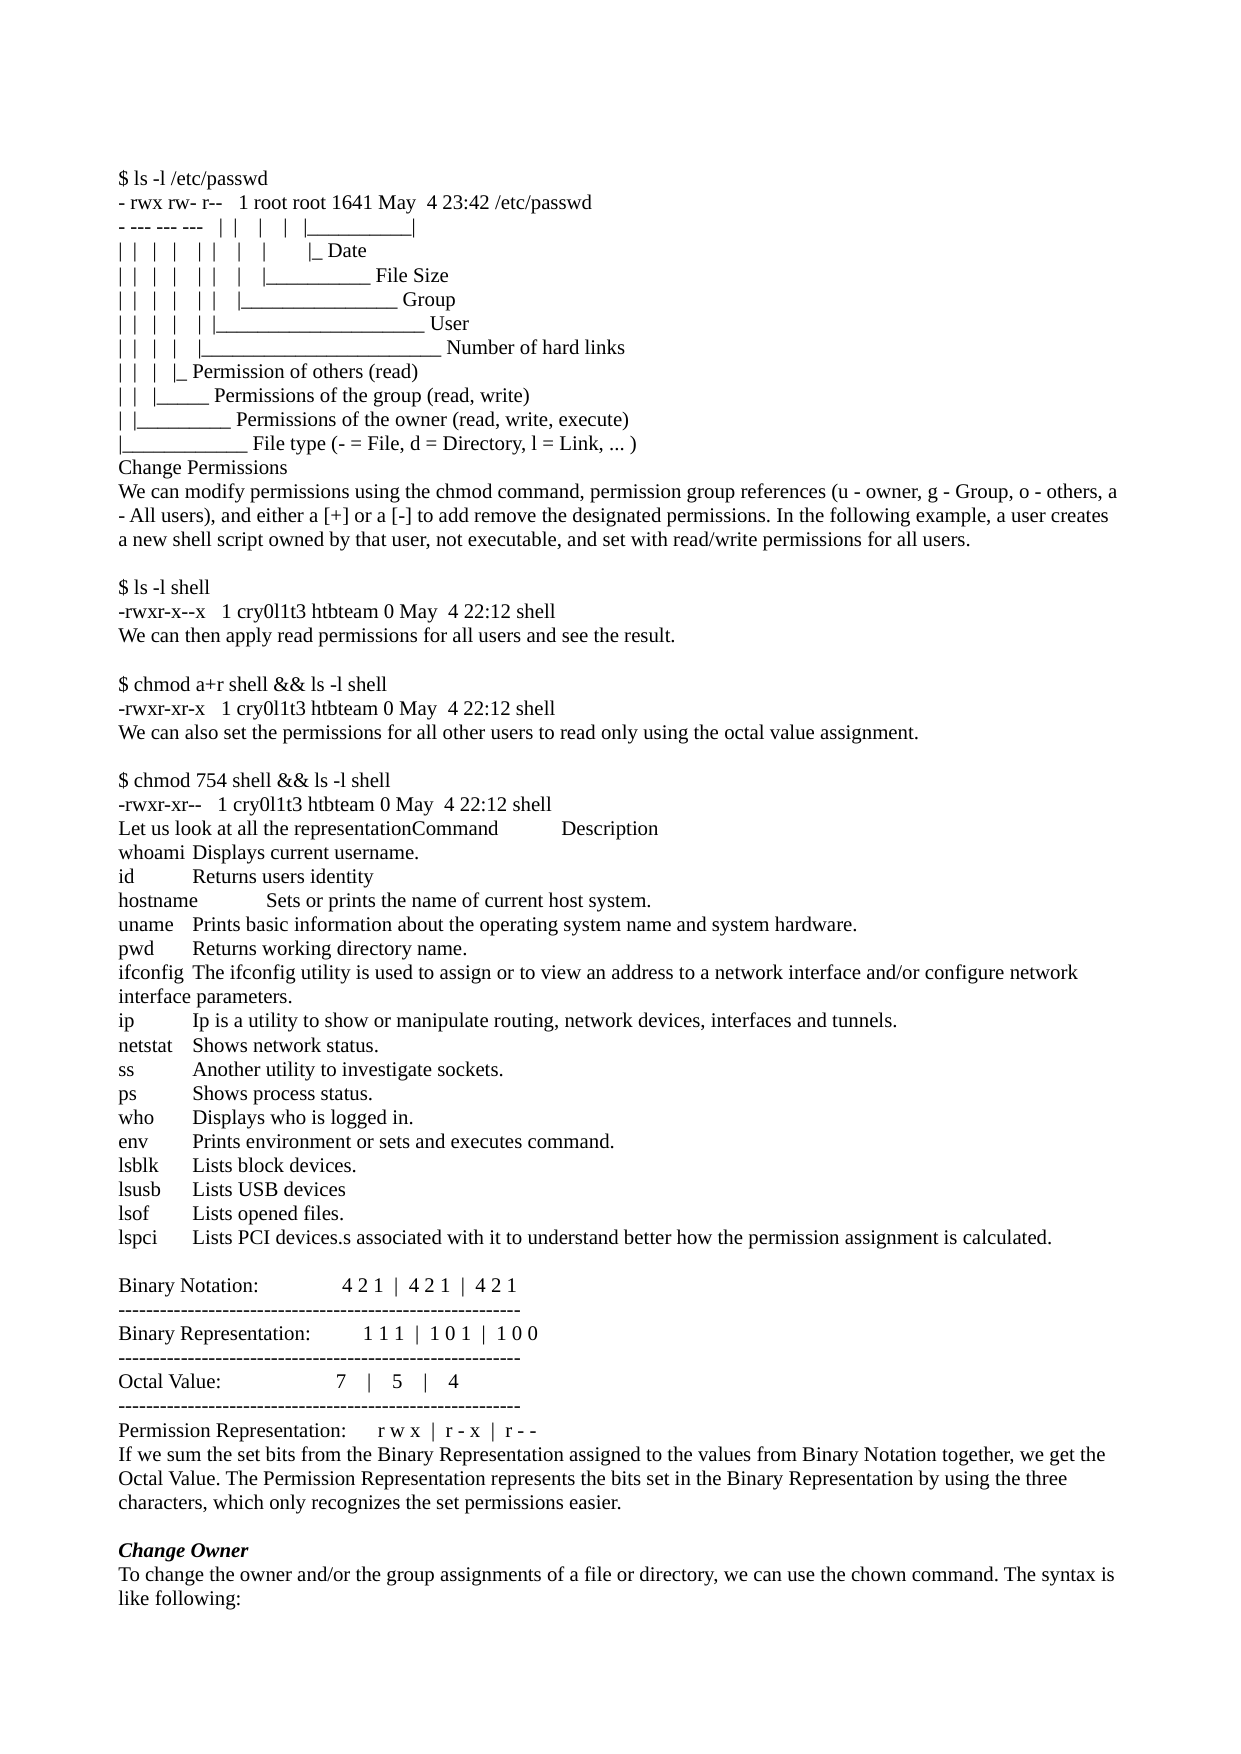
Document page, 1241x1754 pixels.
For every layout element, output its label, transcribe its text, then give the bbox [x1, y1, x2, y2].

text env Prints environment or sets and executes command. [118, 1129, 1122, 1153]
text ---------------------------------------------------------- [118, 1297, 1122, 1321]
text We can then apply read permissions for all users and see the result. [118, 623, 1122, 647]
text If we sum the set bits from the Binary Representation assigned to the values from Binary Notation together, we get the Octal Value. The Permission Representation represents the bits set in the Binary Representation by using the three characters, which only recognizes the set permissions easier. [118, 1442, 1122, 1514]
text lsblk Lists block devices. [118, 1153, 1122, 1177]
text Octal Value: 7 | 5 | 4 [118, 1369, 1122, 1393]
text ip Ip is a utility to show or manipulate routing, network devices, interfaces and tunnels. [118, 1008, 1122, 1032]
text ps Shows process status. [118, 1081, 1122, 1105]
text netstat Shows network status. [118, 1032, 1122, 1057]
text $ chmod 754 shell && ls -l shell [118, 768, 1122, 792]
text lspci Lists PCI devices.s associated with it to understand better how the permission assignment is calculated. [118, 1225, 1122, 1249]
text hostname Sets or prints the name of current host system. [118, 888, 1122, 912]
text whoami Displays current username. [118, 840, 1122, 864]
text -rwxr-xr-- 1 cry0l1t3 htbteam 0 May 4 22:12 shell [118, 792, 1122, 816]
text - --- --- --- | | | | |__________| [118, 214, 1122, 238]
text | | | | |_______________________ Number of hard links [118, 335, 1122, 359]
text ---------------------------------------------------------- [118, 1393, 1122, 1417]
text Binary Notation: 4 2 1 | 4 2 1 | 4 2 1 [118, 1273, 1122, 1297]
text To change the owner and/or the group assignments of a file or directory, we can use the chown command. The syntax is like following: [118, 1562, 1122, 1610]
text | | |_____ Permissions of the group (read, write) [118, 383, 1122, 407]
text | | | | | |____________________ User [118, 311, 1122, 335]
text $ ls -l /etc/passwd [118, 166, 1122, 190]
text -rwxr-x--x 1 cry0l1t3 htbteam 0 May 4 22:12 shell [118, 599, 1122, 623]
text who Displays who is logged in. [118, 1105, 1122, 1129]
text Permission Representation: r w x | r - x | r - - [118, 1417, 1122, 1442]
text ---------------------------------------------------------- [118, 1345, 1122, 1369]
text Change Permissions [118, 455, 1122, 479]
text Change Owner [118, 1538, 1122, 1562]
text -rwxr-xr-x 1 cry0l1t3 htbteam 0 May 4 22:12 shell [118, 696, 1122, 720]
text uname Prints basic information about the operating system name and system hardware. [118, 912, 1122, 936]
text lsof Lists opened files. [118, 1201, 1122, 1225]
text | | | |_ Permission of others (read) [118, 359, 1122, 383]
text | | | | | | | |__________ File Size [118, 262, 1122, 287]
text id Returns users identity [118, 864, 1122, 888]
text Let us look at all the representationCommand Description [118, 816, 1122, 840]
text - rwx rw- r-- 1 root root 1641 May 4 23:42 /etc/passwd [118, 190, 1122, 214]
text ifconfig The ifconfig utility is used to assign or to view an address to a network interface and/or configure network interface parameters. [118, 960, 1122, 1008]
text |____________ File type (- = File, d = Directory, l = Link, ... ) [118, 431, 1122, 455]
text $ chmod a+r shell && ls -l shell [118, 672, 1122, 696]
text We can also set the permissions for all other users to read only using the octal value assignment. [118, 720, 1122, 744]
text $ ls -l shell [118, 575, 1122, 599]
text | | | | | | | | |_ Date [118, 238, 1122, 262]
text | |_________ Permissions of the owner (read, write, execute) [118, 407, 1122, 431]
text lsusb Lists USB devices [118, 1177, 1122, 1201]
text | | | | | | |_______________ Group [118, 287, 1122, 311]
text Binary Representation: 1 1 1 | 1 0 1 | 1 0 0 [118, 1321, 1122, 1345]
text pwd Returns working directory name. [118, 936, 1122, 960]
text We can modify permissions using the chmod command, permission group references (u - owner, g - Group, o - others, a - All users), and either a [+] or a [-] to add remove the designated permissions. In the following example, a user creates a new shell script owned by that user, not executable, and set with read/write permissions for all users. [118, 479, 1122, 551]
text ss Another utility to investigate sockets. [118, 1057, 1122, 1081]
